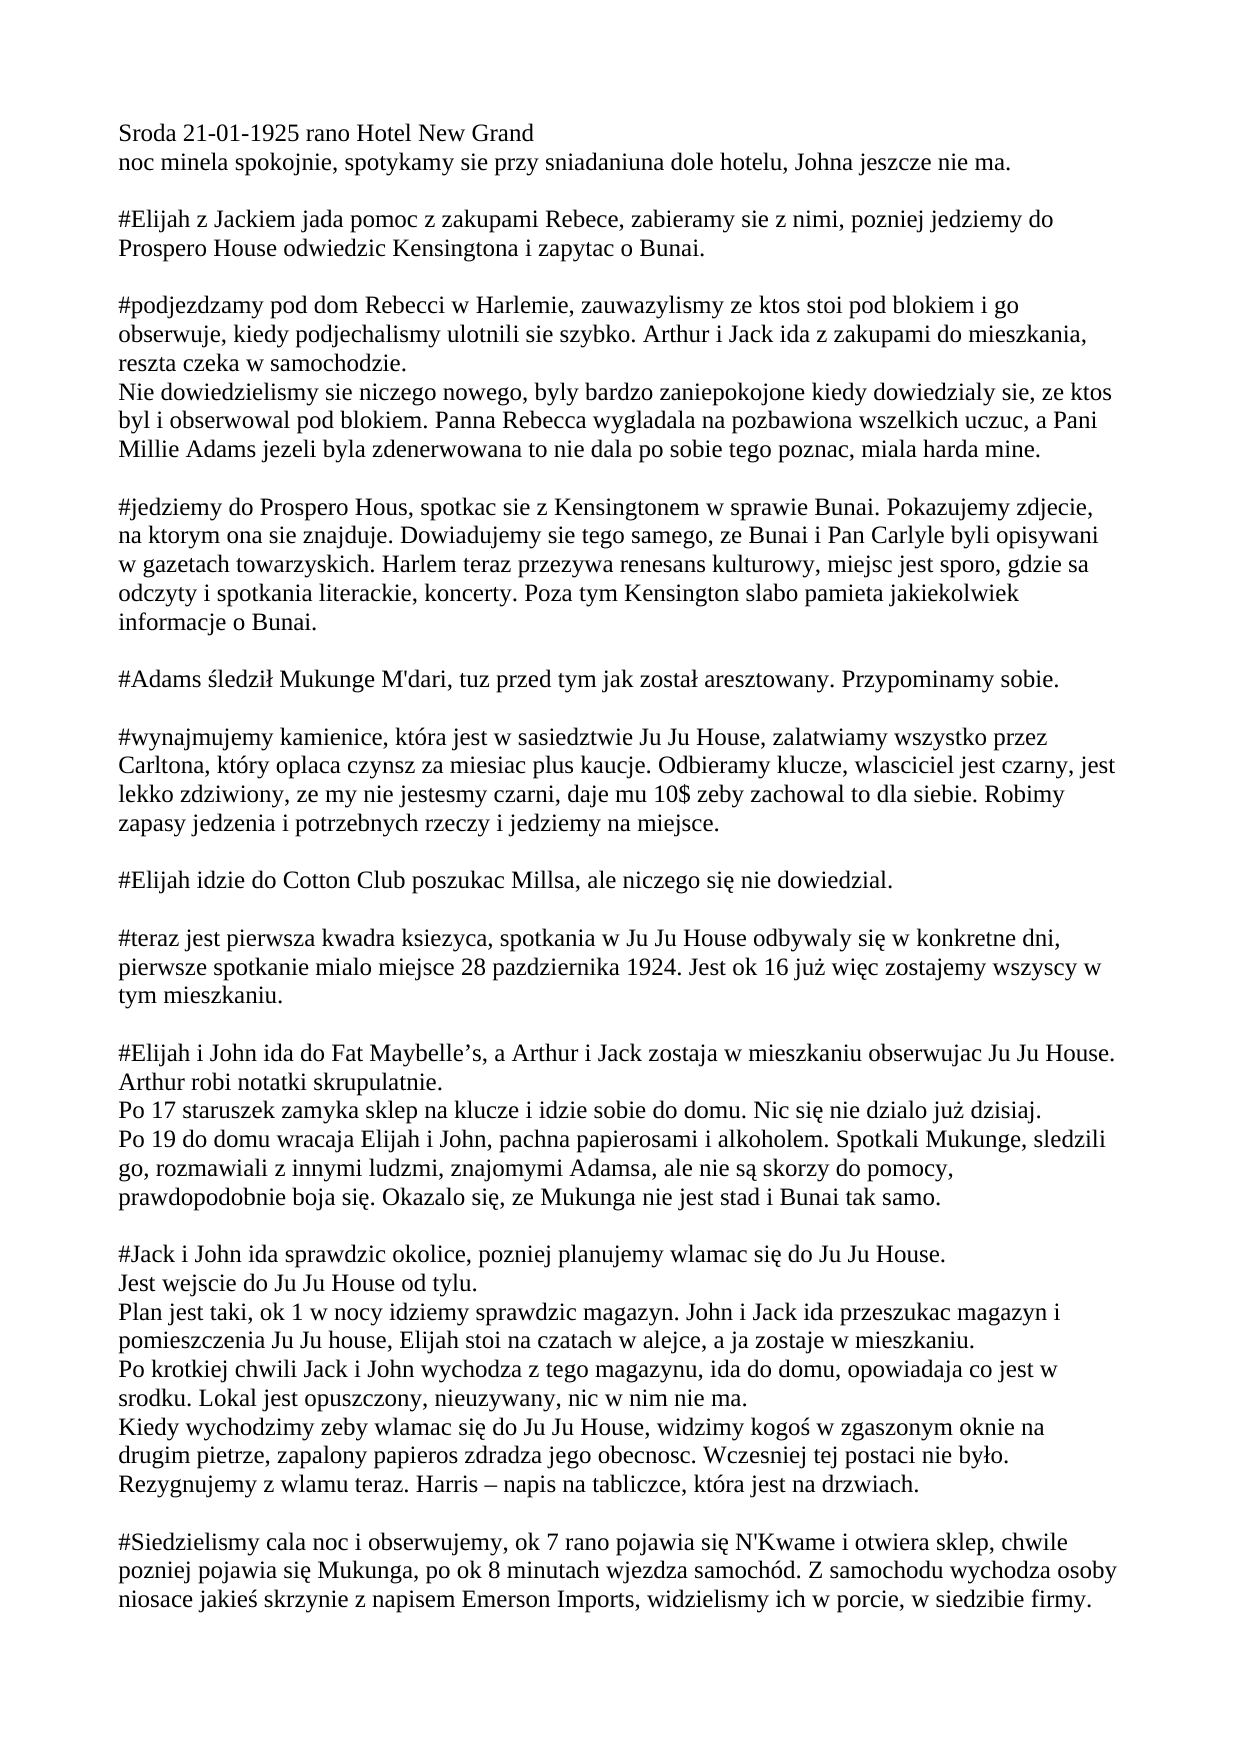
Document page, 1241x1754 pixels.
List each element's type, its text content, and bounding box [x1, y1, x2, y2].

text #teraz jest pierwsza kwadra ksiezyca, spotkania w Ju Ju House odbywaly się w konkretne dni, pierwsze spotkanie mialo miejsce 28 pazdziernika 1924. Jest ok 16 już więc zostajemy wszyscy w tym mieszkaniu. [118, 923, 1122, 1009]
text #Siedzielismy cala noc i obserwujemy, ok 7 rano pojawia się N'Kwame i otwiera sklep, chwile pozniej pojawia się Mukunga, po ok 8 minutach wjezdza samochód. Z samochodu wychodza osoby niosace jakieś skrzynie z napisem Emerson Imports, widzielismy ich w porcie, w siedzibie firmy. [118, 1527, 1122, 1613]
text #podjezdzamy pod dom Rebecci w Harlemie, zauwazylismy ze ktos stoi pod blokiem i go obserwuje, kiedy podjechalismy ulotnili sie szybko. Arthur i Jack ida z zakupami do mieszkania, reszta czeka w samochodzie. [118, 291, 1122, 377]
text Po krotkiej chwili Jack i John wychodza z tego magazynu, ida do domu, opowiadaja co jest w srodku. Lokal jest opuszczony, nieuzywany, nic w nim nie ma. [118, 1354, 1122, 1412]
text Kiedy wychodzimy zeby wlamac się do Ju Ju House, widzimy kogoś w zgaszonym oknie na drugim pietrze, zapalony papieros zdradza jego obecnosc. Wczesniej tej postaci nie było. [118, 1412, 1122, 1469]
text #Adams śledził Mukunge M'dari, tuz przed tym jak został aresztowany. Przypominamy sobie. [118, 664, 1122, 693]
text Jest wejscie do Ju Ju House od tylu. [118, 1268, 1122, 1297]
text Sroda 21-01-1925 rano Hotel New Grand [118, 118, 1122, 147]
text #Jack i John ida sprawdzic okolice, pozniej planujemy wlamac się do Ju Ju House. [118, 1239, 1122, 1268]
text noc minela spokojnie, spotykamy sie przy sniadaniuna dole hotelu, Johna jeszcze nie ma. [118, 147, 1122, 176]
text #jedziemy do Prospero Hous, spotkac sie z Kensingtonem w sprawie Bunai. Pokazujemy zdjecie, na ktorym ona sie znajduje. Dowiadujemy sie tego samego, ze Bunai i Pan Carlyle byli opisywani w gazetach towarzyskich. Harlem teraz przezywa renesans kulturowy, miejsc jest sporo, gdzie sa odczyty i spotkania literackie, koncerty. Poza tym Kensington slabo pamieta jakiekolwiek informacje o Bunai. [118, 492, 1122, 636]
text Po 19 do domu wracaja Elijah i John, pachna papierosami i alkoholem. Spotkali Mukunge, sledzili go, rozmawiali z innymi ludzmi, znajomymi Adamsa, ale nie są skorzy do pomocy, prawdopodobnie boja się. Okazalo się, ze Mukunga nie jest stad i Bunai tak samo. [118, 1124, 1122, 1211]
text #Elijah idzie do Cotton Club poszukac Millsa, ale niczego się nie dowiedzial. [118, 866, 1122, 894]
text Nie dowiedzielismy sie niczego nowego, byly bardzo zaniepokojone kiedy dowiedzialy sie, ze ktos byl i obserwowal pod blokiem. Panna Rebecca wygladala na pozbawiona wszelkich uczuc, a Pani Millie Adams jezeli byla zdenerwowana to nie dala po sobie tego poznac, miala harda mine. [118, 377, 1122, 463]
text #wynajmujemy kamienice, która jest w sasiedztwie Ju Ju House, zalatwiamy wszystko przez Carltona, który oplaca czynsz za miesiac plus kaucje. Odbieramy klucze, wlasciciel jest czarny, jest lekko zdziwiony, ze my nie jestesmy czarni, daje mu 10$ zeby zachowal to dla siebie. Robimy zapasy jedzenia i potrzebnych rzeczy i jedziemy na miejsce. [118, 722, 1122, 837]
text #Elijah i John ida do Fat Maybelle’s, a Arthur i Jack zostaja w mieszkaniu obserwujac Ju Ju House. Arthur robi notatki skrupulatnie. [118, 1038, 1122, 1096]
text Rezygnujemy z wlamu teraz. Harris – napis na tabliczce, która jest na drzwiach. [118, 1469, 1122, 1498]
text Po 17 staruszek zamyka sklep na klucze i idzie sobie do domu. Nic się nie dzialo już dzisiaj. [118, 1096, 1122, 1124]
text Plan jest taki, ok 1 w nocy idziemy sprawdzic magazyn. John i Jack ida przeszukac magazyn i pomieszczenia Ju Ju house, Elijah stoi na czatach w alejce, a ja zostaje w mieszkaniu. [118, 1297, 1122, 1354]
text #Elijah z Jackiem jada pomoc z zakupami Rebece, zabieramy sie z nimi, pozniej jedziemy do Prospero House odwiedzic Kensingtona i zapytac o Bunai. [118, 204, 1122, 262]
